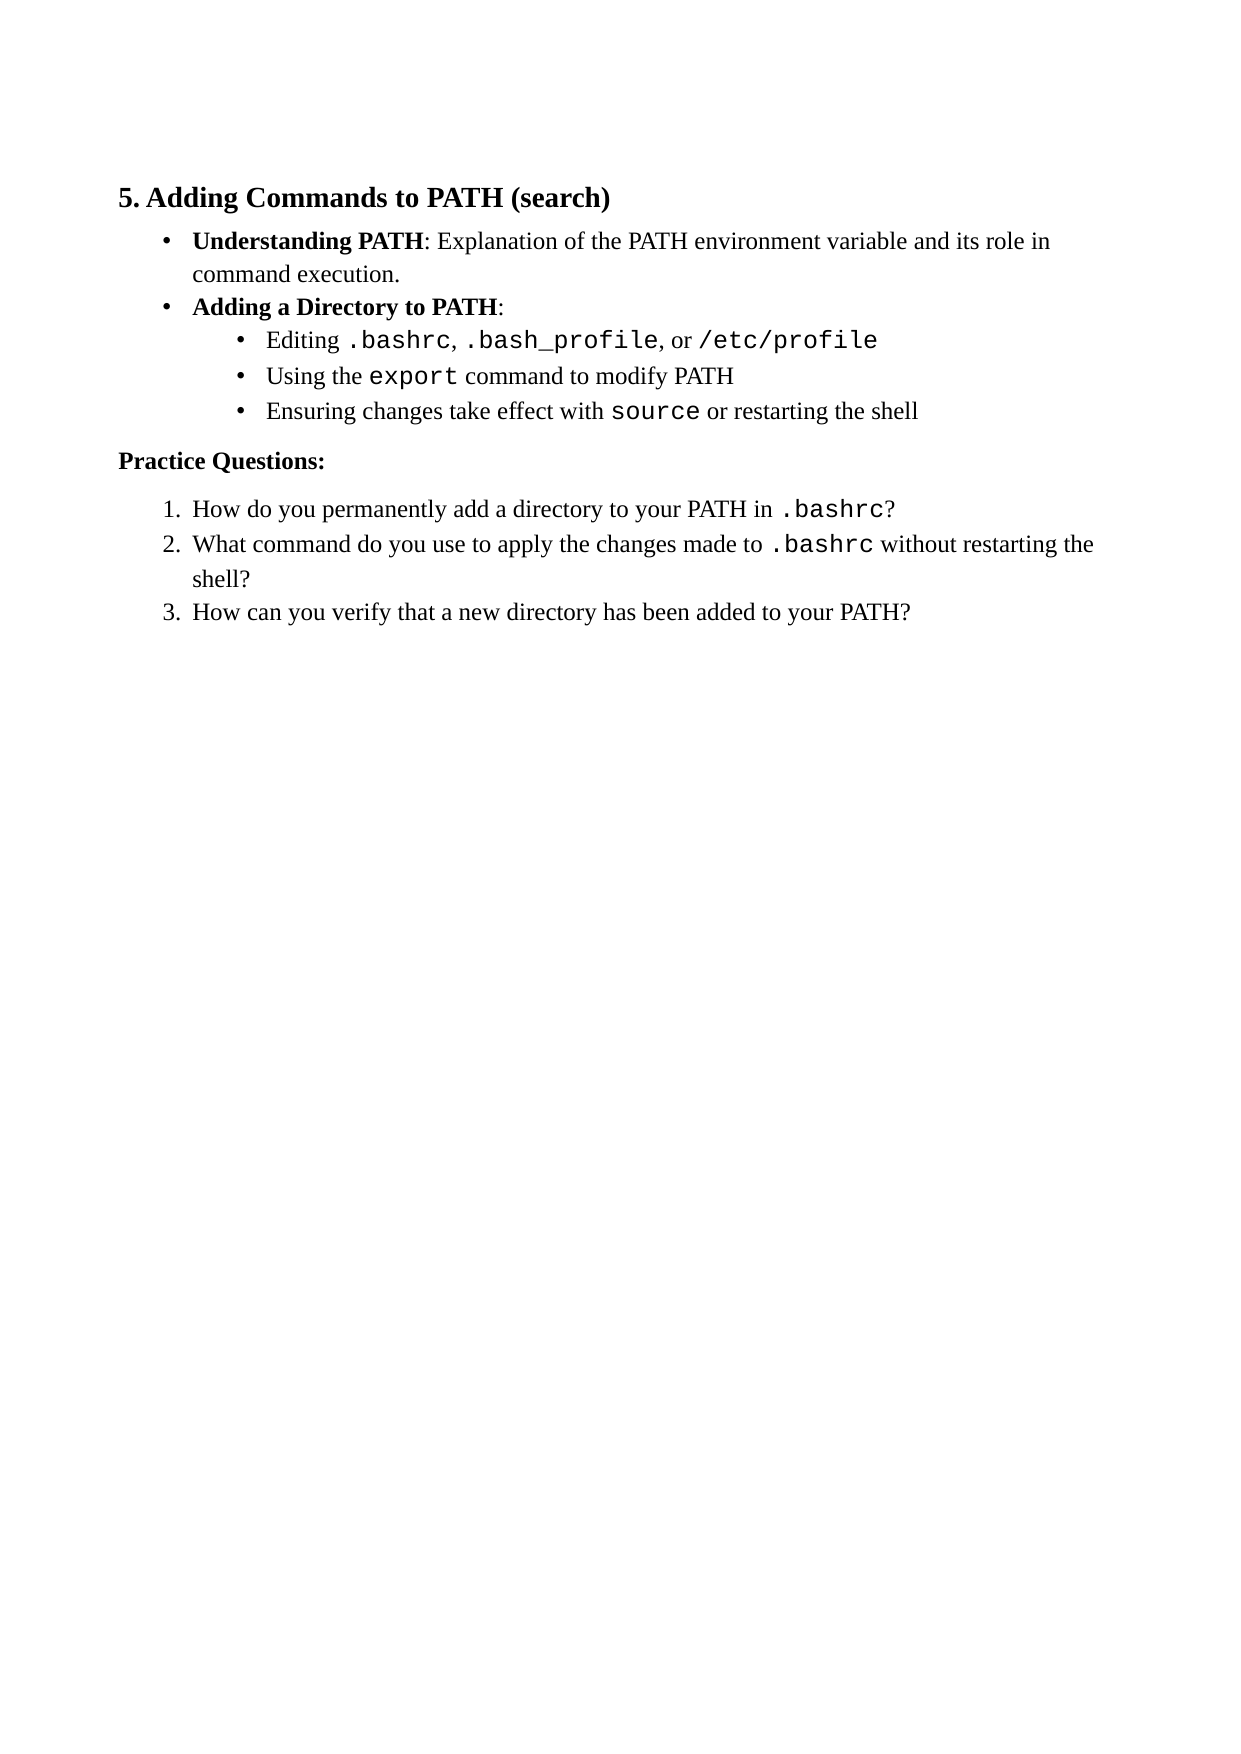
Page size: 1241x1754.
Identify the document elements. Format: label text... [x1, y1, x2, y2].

list What command do you use to apply the changes made to .bashrc without restarting the shell? [162, 529, 1122, 593]
list How can you verify that a new directory has been added to your PATH? [162, 597, 1122, 626]
list Understanding PATH: Explanation of the PATH environment variable and its role in command execution. [162, 226, 1122, 288]
list Using the export command to modify PATH [236, 361, 1122, 392]
list Adding a Directory to PATH: [162, 292, 1122, 321]
list Editing .bashrc, .bash_profile, or /etc/profile [236, 325, 1122, 356]
subtitle 5. Adding Commands to PATH (search) [118, 180, 1122, 214]
text Practice Questions: [118, 446, 1122, 475]
list Ensuring changes take effect with source or restarting the shell [236, 396, 1122, 427]
list How do you permanently add a directory to your PATH in .bashrc? [162, 494, 1122, 525]
